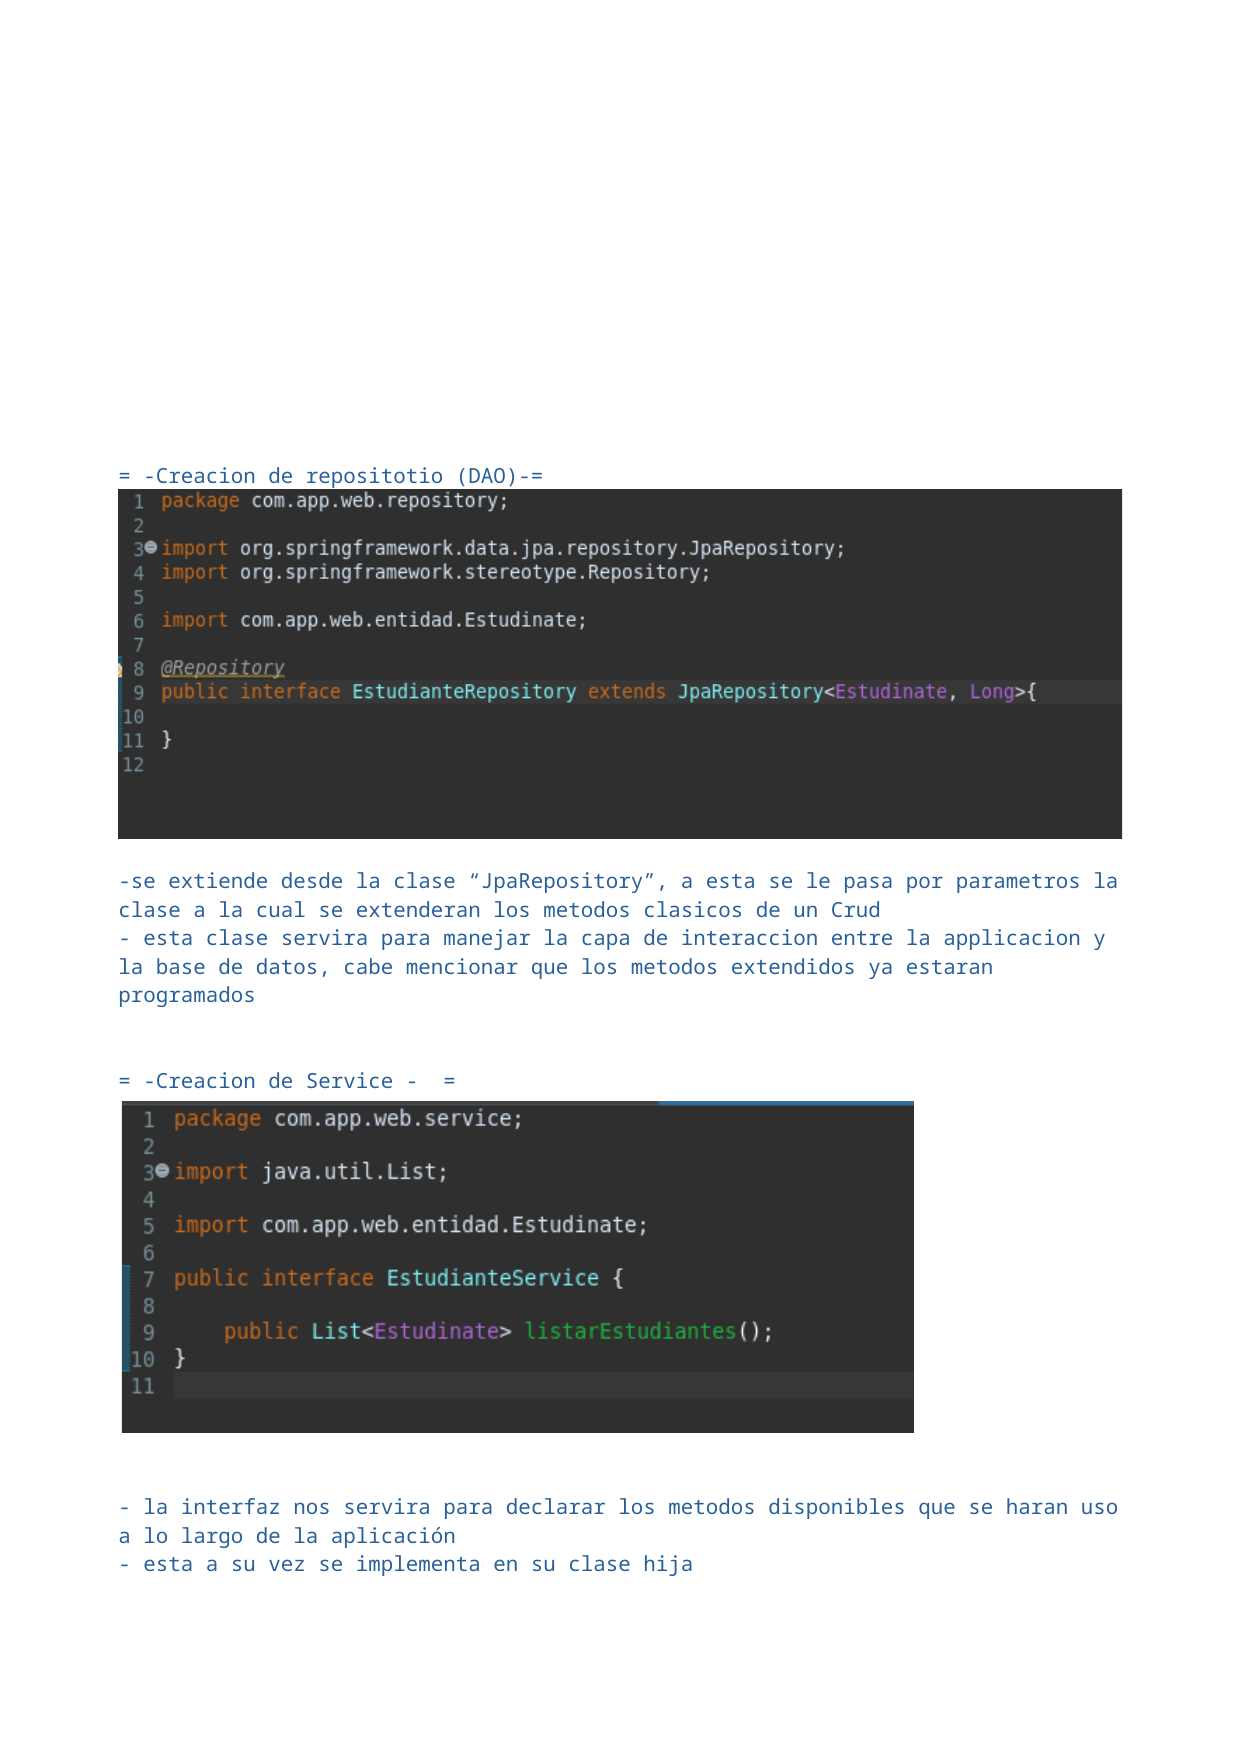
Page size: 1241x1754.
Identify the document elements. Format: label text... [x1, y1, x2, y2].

text - esta clase servira para manejar la capa de interaccion entre la applicacion y la base de datos, cabe mencionar que los metodos extendidos ya estaran programados [118, 923, 1122, 1009]
text -se extiende desde la clase “JpaRepository”, a esta se le pasa por parametros la clase a la cual se extenderan los metodos clasicos de un Crud [118, 867, 1122, 923]
picture [118, 489, 1123, 839]
text = -Creacion de Service - = [118, 1066, 1122, 1094]
text - la interfaz nos servira para declarar los metodos disponibles que se haran uso a lo largo de la aplicación [118, 1492, 1122, 1549]
text = -Creacion de repositotio (DAO)-= [118, 461, 1122, 489]
text - esta a su vez se implementa en su clase hija [118, 1549, 1122, 1578]
picture [121, 1101, 914, 1433]
